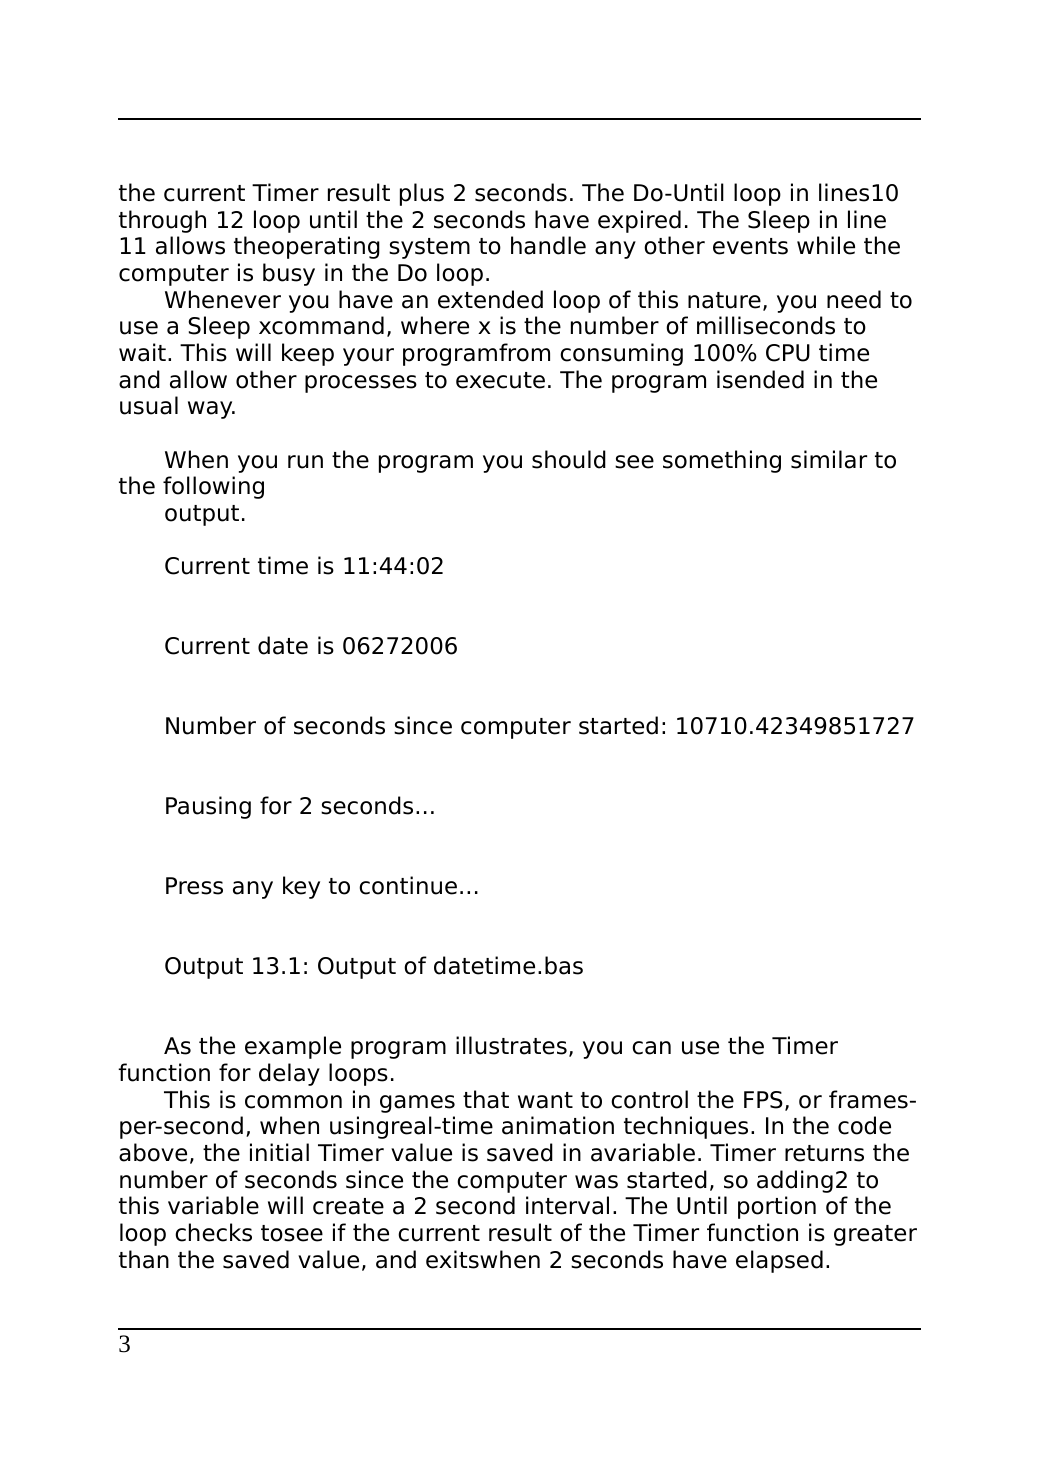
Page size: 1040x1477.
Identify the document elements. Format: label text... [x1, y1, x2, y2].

text As the example program illustrates, you can use the Timer function for delay loops. [118, 1033, 921, 1087]
text Current time is 11:44:02 [118, 553, 921, 580]
text This is common in games that want to control the FPS, or frames-per-second, when usingreal-time animation techniques. In the code above, the initial Timer value is saved in avariable. Timer returns the number of seconds since the computer was started, so adding2 to this variable will create a 2 second interval. The Until portion of the loop checks tosee if the current result of the Timer function is greater than the saved value, and exitswhen 2 seconds have elapsed. [118, 1087, 921, 1273]
text When you run the program you should see something similar to the following [118, 447, 921, 500]
text Current date is 06272006 [118, 633, 921, 660]
text Number of seconds since computer started: 10710.42349851727 [118, 713, 921, 740]
text Pausing for 2 seconds... [118, 793, 921, 820]
text Output 13.1: Output of datetime.bas [118, 953, 921, 980]
text output. [118, 500, 921, 527]
text the current Timer result plus 2 seconds. The Do-Until loop in lines10 through 12 loop until the 2 seconds have expired. The Sleep in line 11 allows theoperating system to handle any other events while the computer is busy in the Do loop. [118, 180, 921, 287]
text Press any key to continue... [118, 873, 921, 900]
text Whenever you have an extended loop of this nature, you need to use a Sleep xcommand, where x is the number of milliseconds to wait. This will keep your programfrom consuming 100% CPU time and allow other processes to execute. The program isended in the usual way. [118, 287, 921, 420]
